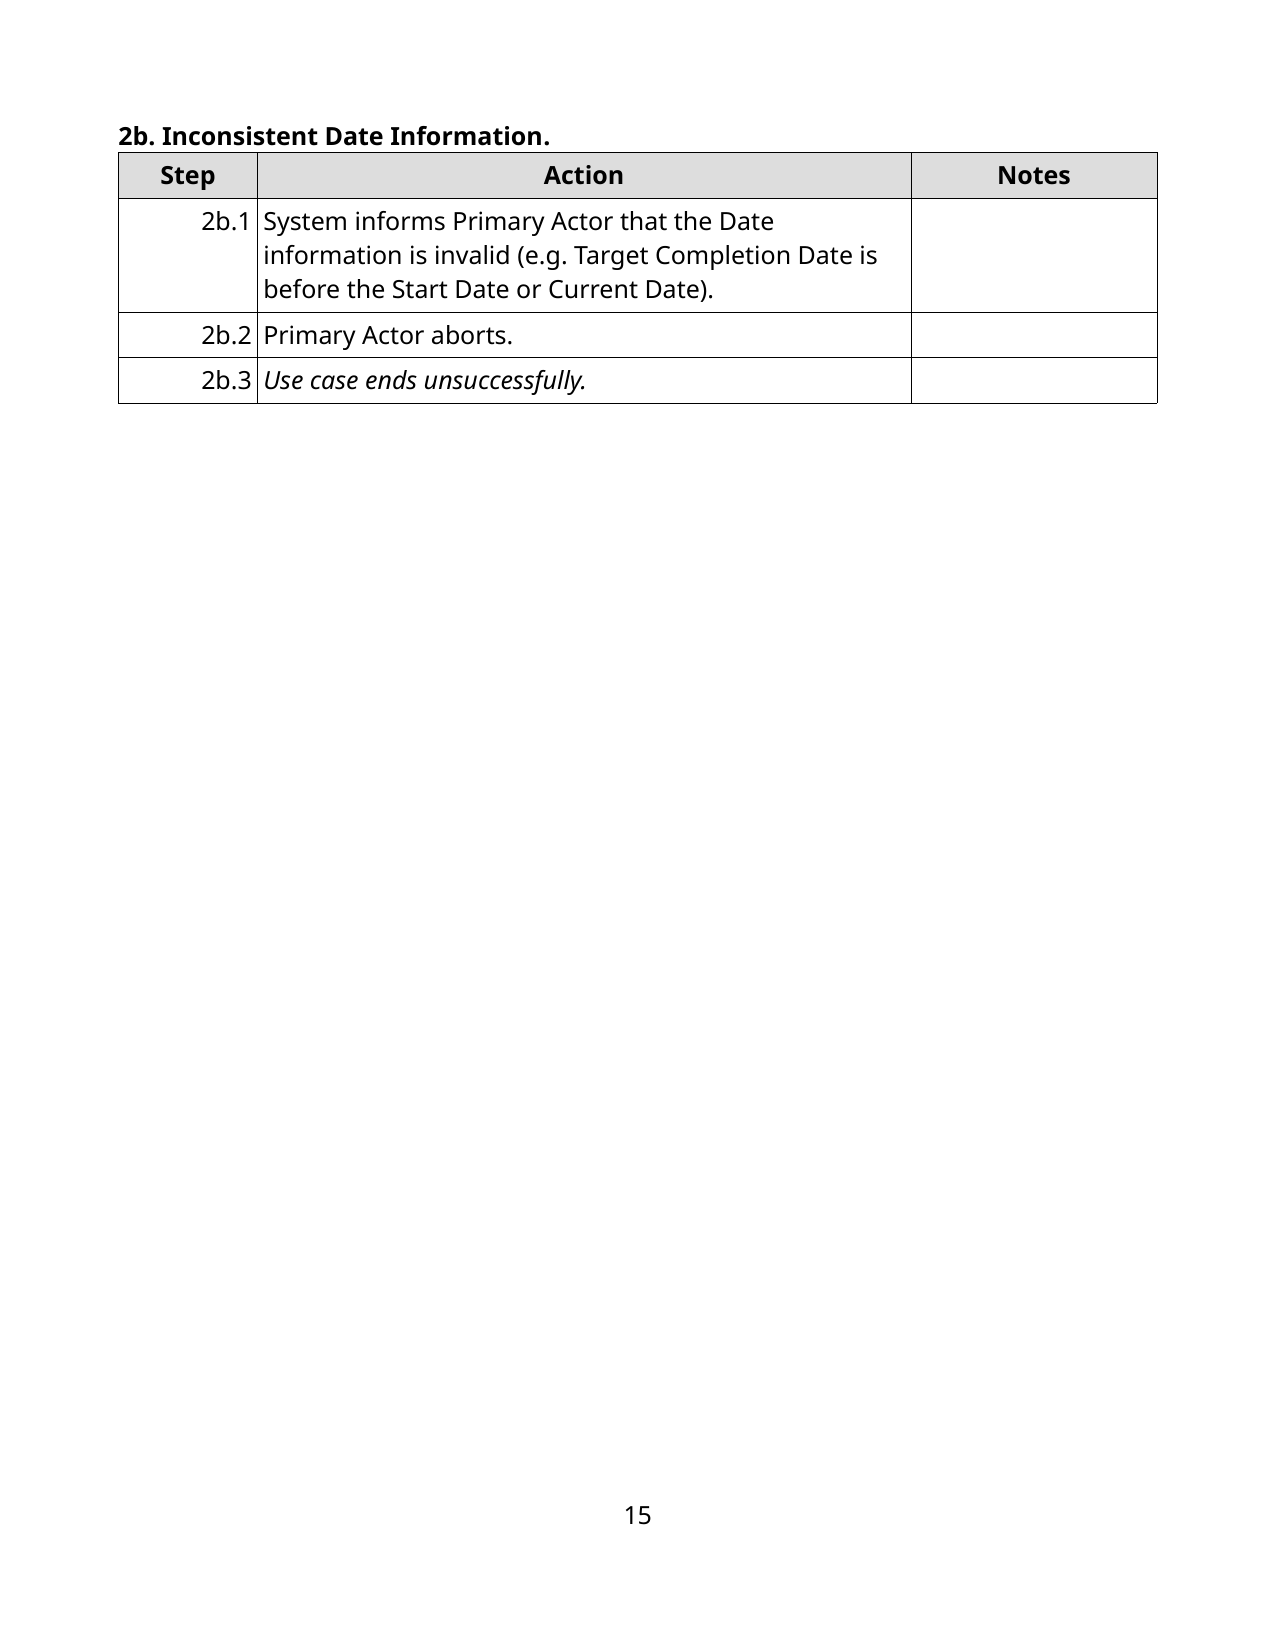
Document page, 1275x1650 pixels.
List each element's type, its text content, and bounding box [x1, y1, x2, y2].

table_cell [912, 199, 1157, 312]
table_cell [912, 358, 1157, 403]
table_header Action [258, 153, 911, 198]
table_cell 2b.1 [119, 199, 257, 312]
text 2b. Inconsistent Date Information. [118, 118, 1157, 152]
table_cell System informs Primary Actor that the Date information is invalid (e.g. Target Completion Date is before the Start Date or Current Date). [258, 199, 911, 312]
table_cell 2b.3 [119, 358, 257, 403]
table_header Step [119, 153, 257, 198]
table_cell 2b.2 [119, 313, 257, 357]
table_cell [912, 313, 1157, 357]
table_cell Primary Actor aborts. [258, 313, 911, 357]
table_header Notes [912, 153, 1157, 198]
table_cell Use case ends unsuccessfully. [258, 358, 911, 403]
